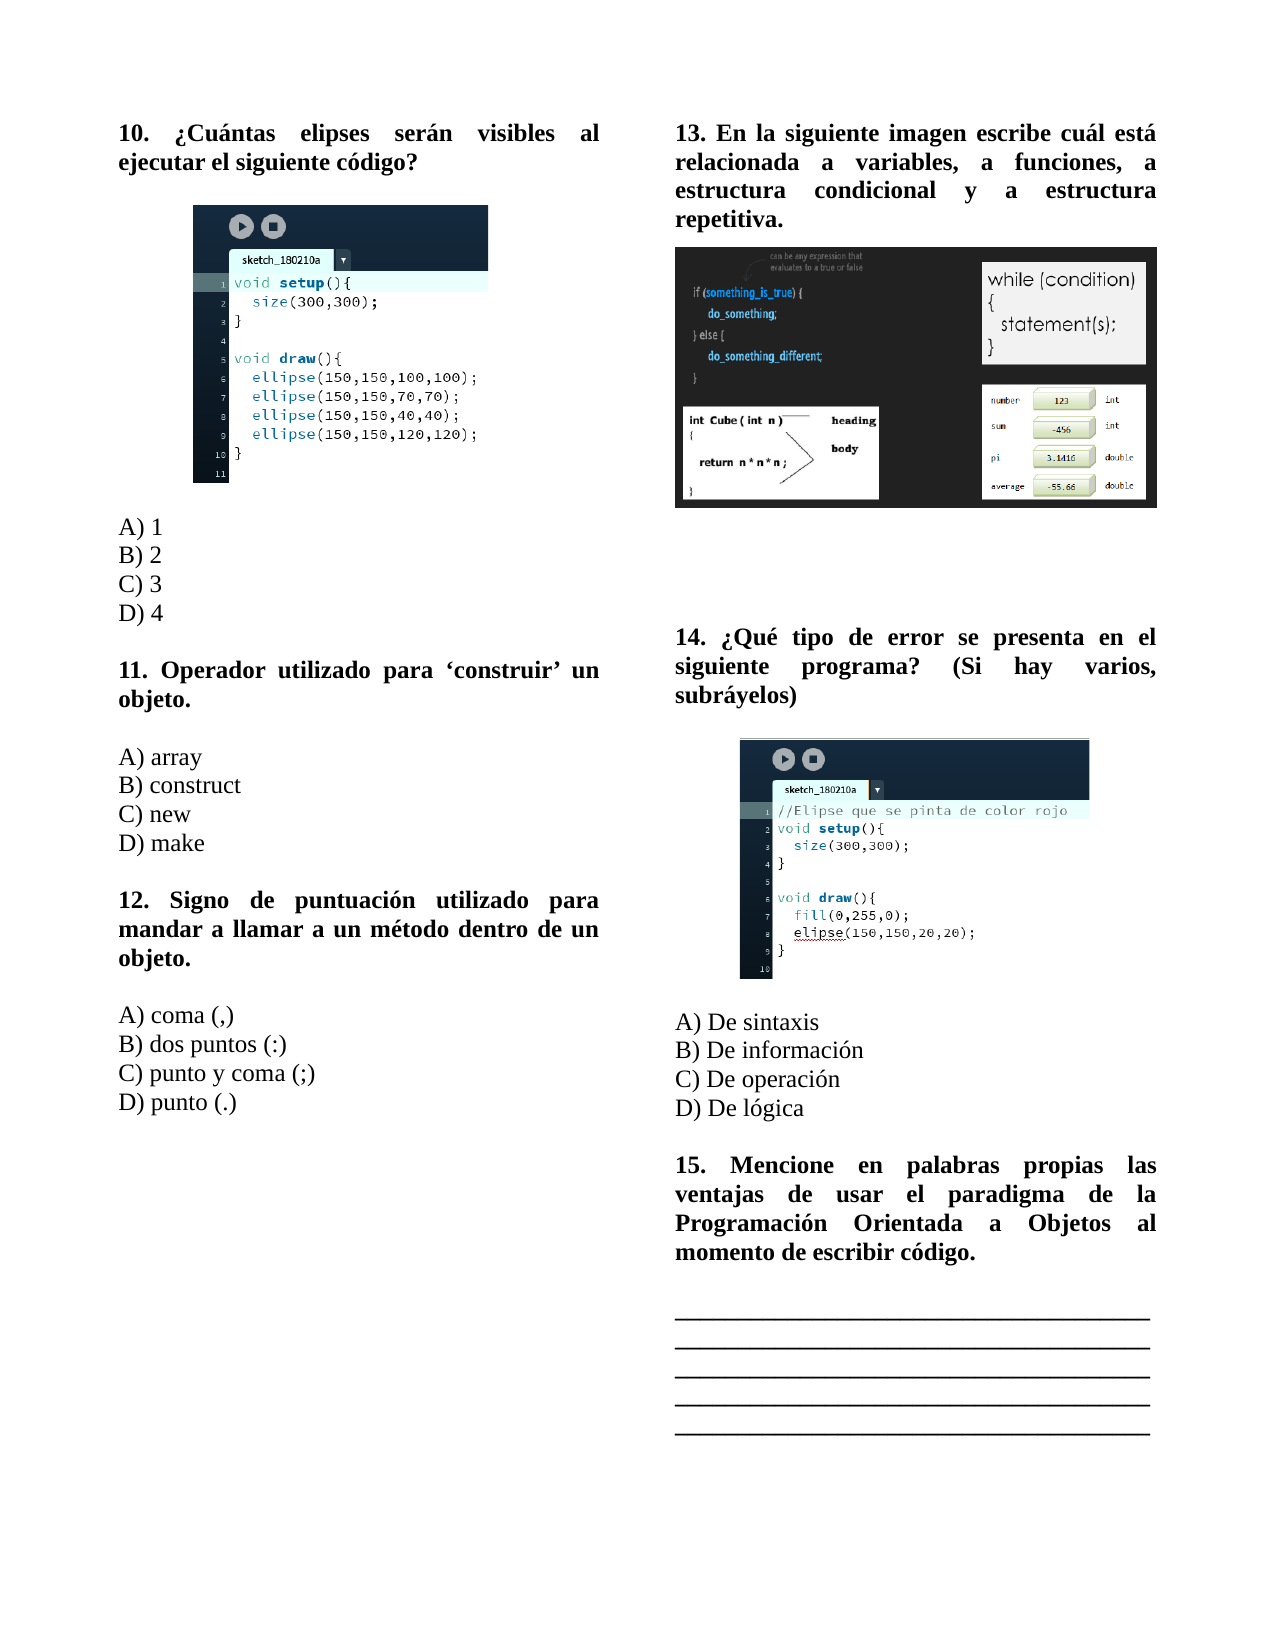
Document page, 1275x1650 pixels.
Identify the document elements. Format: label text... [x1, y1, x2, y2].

text C) new [118, 799, 600, 828]
text D) De lógica [675, 1093, 1157, 1122]
text A) coma (,) [118, 1000, 600, 1029]
text D) make [118, 828, 600, 857]
text C) 3 [118, 569, 600, 598]
text B) De información [675, 1036, 1157, 1064]
list 10. ¿Cuántas elipses serán visibles al ejecutar el siguiente código? [118, 118, 600, 176]
text C) punto y coma (;) [118, 1058, 600, 1087]
text A) array [118, 742, 600, 770]
text B) construct [118, 770, 600, 799]
text A) De sintaxis [675, 1007, 1157, 1036]
text 11. Operador utilizado para ‘construir’ un objeto. [118, 655, 600, 713]
text D) 4 [118, 598, 600, 627]
text 12. Signo de puntuación utilizado para mandar a llamar a un método dentro de un objeto. [118, 885, 600, 972]
text A) 1 [118, 512, 600, 540]
text B) dos puntos (:) [118, 1029, 600, 1058]
text 14. ¿Qué tipo de error se presenta en el siguiente programa? (Si hay varios, subráyelos) [675, 622, 1157, 709]
text D) punto (.) [118, 1087, 600, 1115]
text 13. En la siguiente imagen escribe cuál está relacionada a variables, a funciones, a estructura condicional y a estructura repetitiva. [675, 118, 1157, 233]
text C) De operación [675, 1064, 1157, 1093]
text B) 2 [118, 540, 600, 569]
text 15. Mencione en palabras propias las ventajas de usar el paradigma de la Programación Orientada a Objetos al momento de escribir código. [675, 1151, 1157, 1266]
text ______________________________________________________________________________________________________________________________________________________________________________________________ [675, 1294, 1157, 1438]
